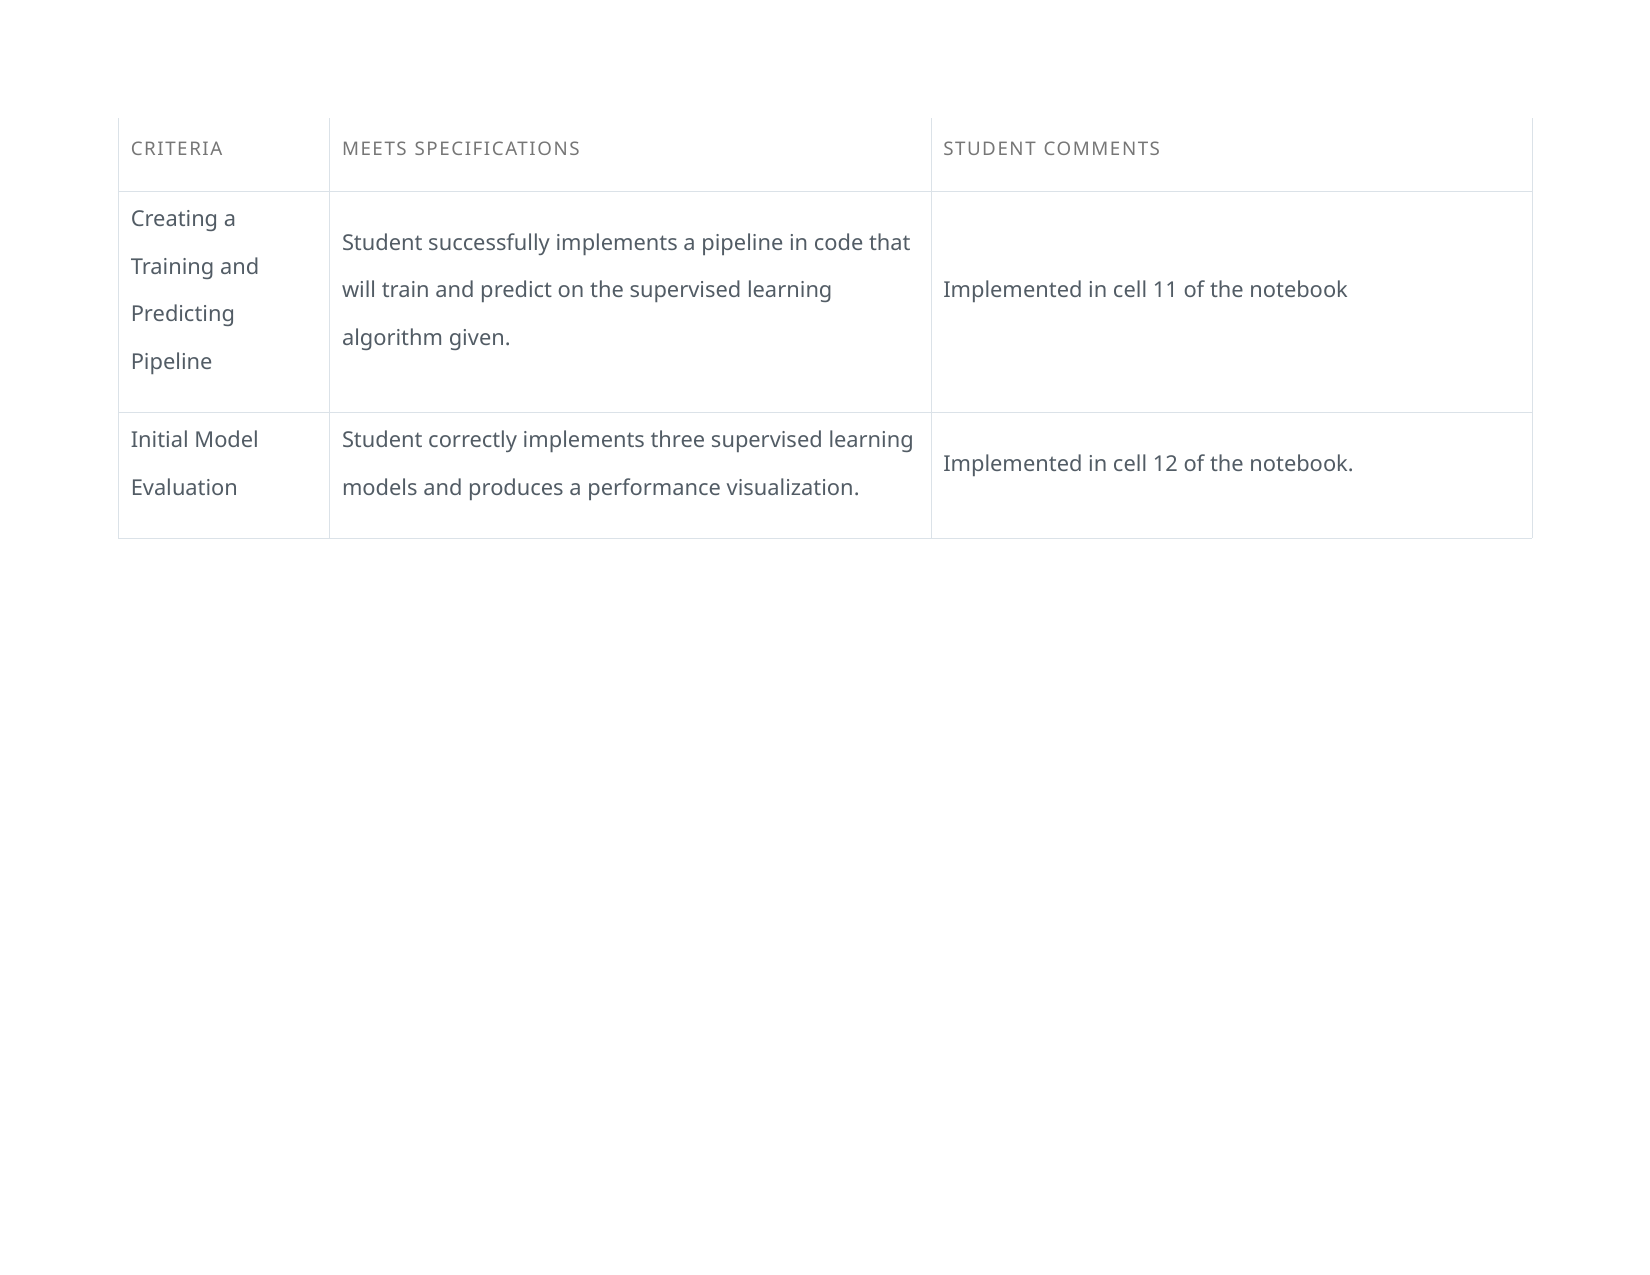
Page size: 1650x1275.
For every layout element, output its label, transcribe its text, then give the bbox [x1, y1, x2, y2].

table_cell Creating a Training and Predicting Pipeline [119, 192, 329, 412]
table_cell Implemented in cell 11 of the notebook [932, 192, 1532, 412]
table_header CRITERIA [119, 118, 329, 191]
table_header Student Comments [932, 118, 1532, 191]
table_cell Initial Model Evaluation [119, 413, 329, 538]
table_cell Student successfully implements a pipeline in code that will train and predict on the supervised learning algorithm given. [330, 192, 931, 412]
table_cell Student correctly implements three supervised learning models and produces a performance visualization. [330, 413, 931, 538]
table_header MEETS SPECIFICATIONS [330, 118, 931, 191]
table_cell Implemented in cell 12 of the notebook. [932, 413, 1532, 538]
